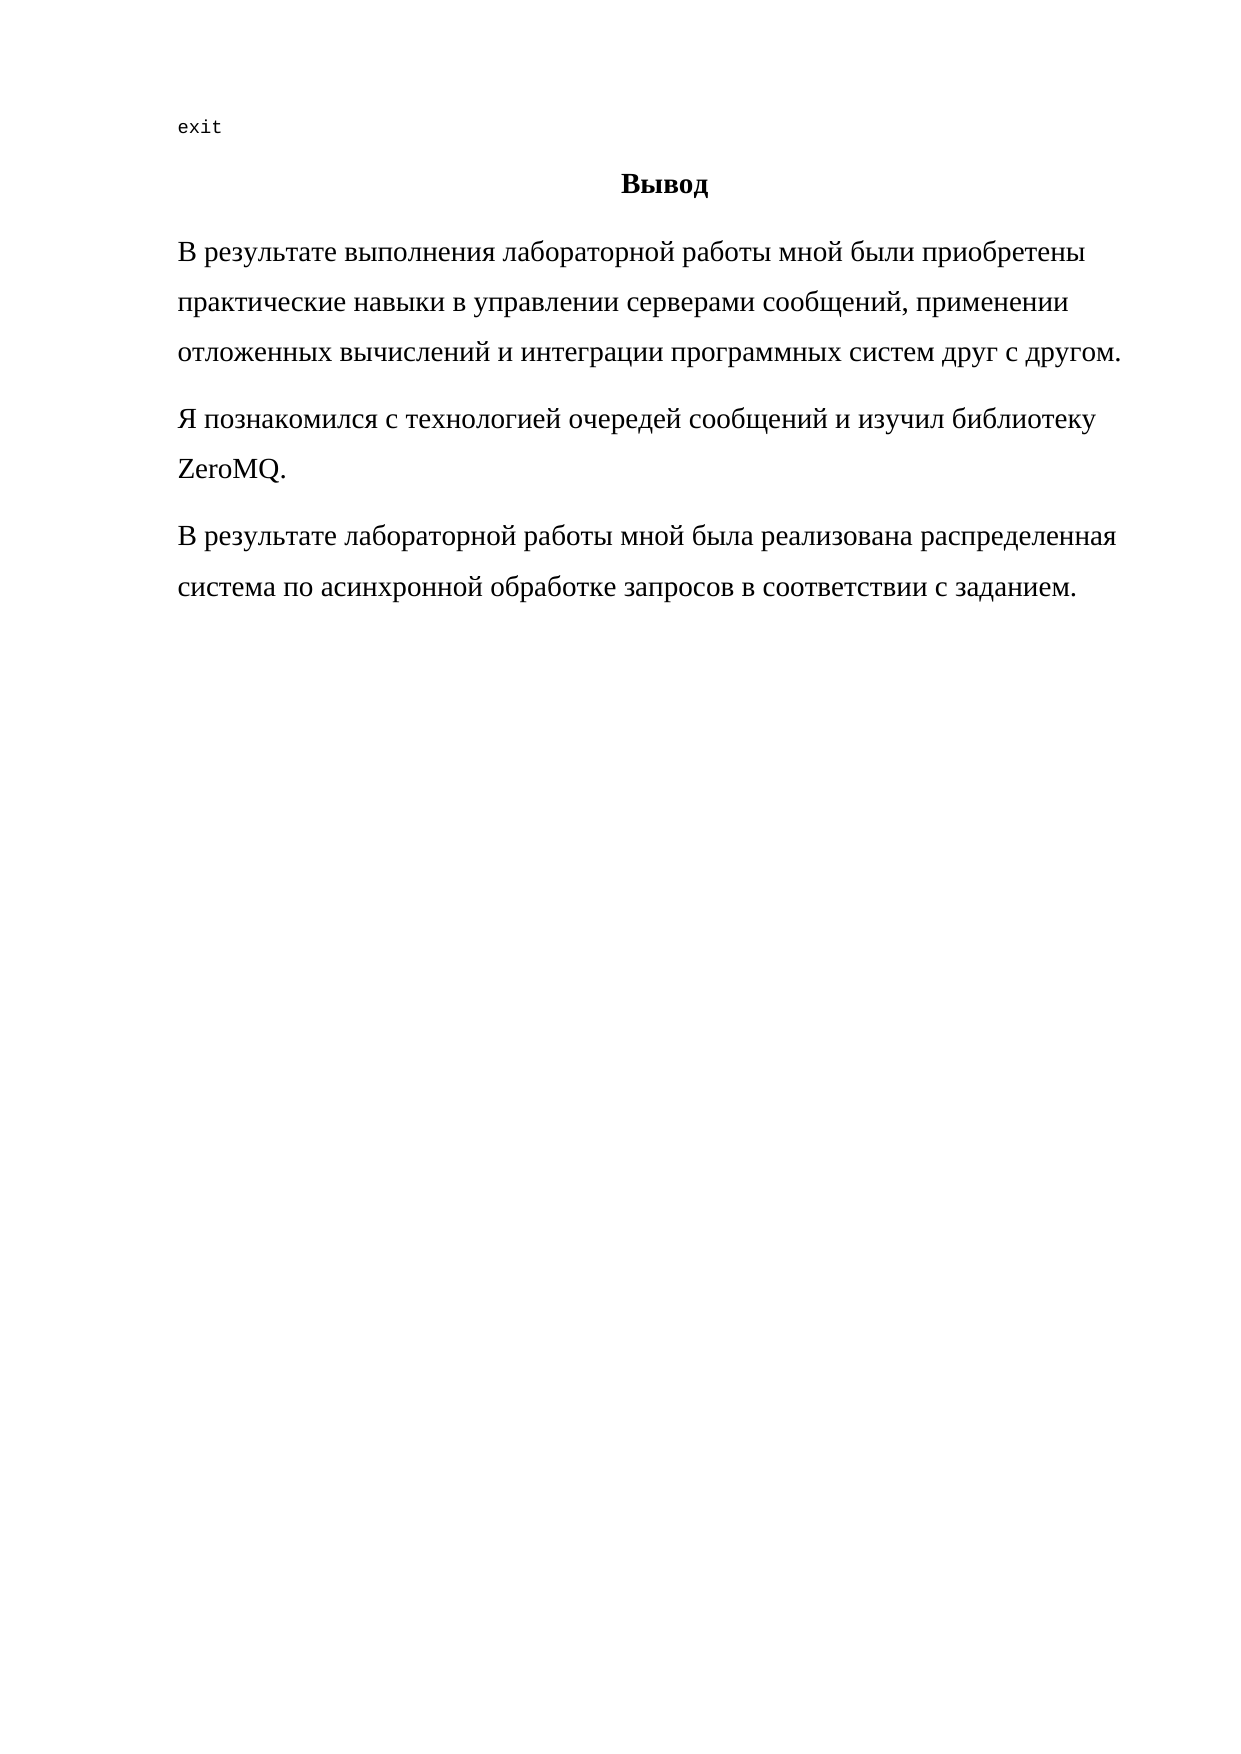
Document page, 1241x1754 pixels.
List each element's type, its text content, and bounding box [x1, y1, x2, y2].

text В результате выполнения лабораторной работы мной были приобретены практические навыки в управлении серверами сообщений, применении отложенных вычислений и интеграции программных систем друг с другом. [177, 234, 1152, 368]
text Вывод [177, 167, 1152, 200]
text exit [177, 118, 1152, 139]
text Я познакомился с технологией очередей сообщений и изучил библиотеку ZeroMQ. [177, 401, 1152, 485]
text В результате лабораторной работы мной была реализована распределенная система по асинхронной обработке запросов в соответствии с заданием. [177, 518, 1152, 602]
